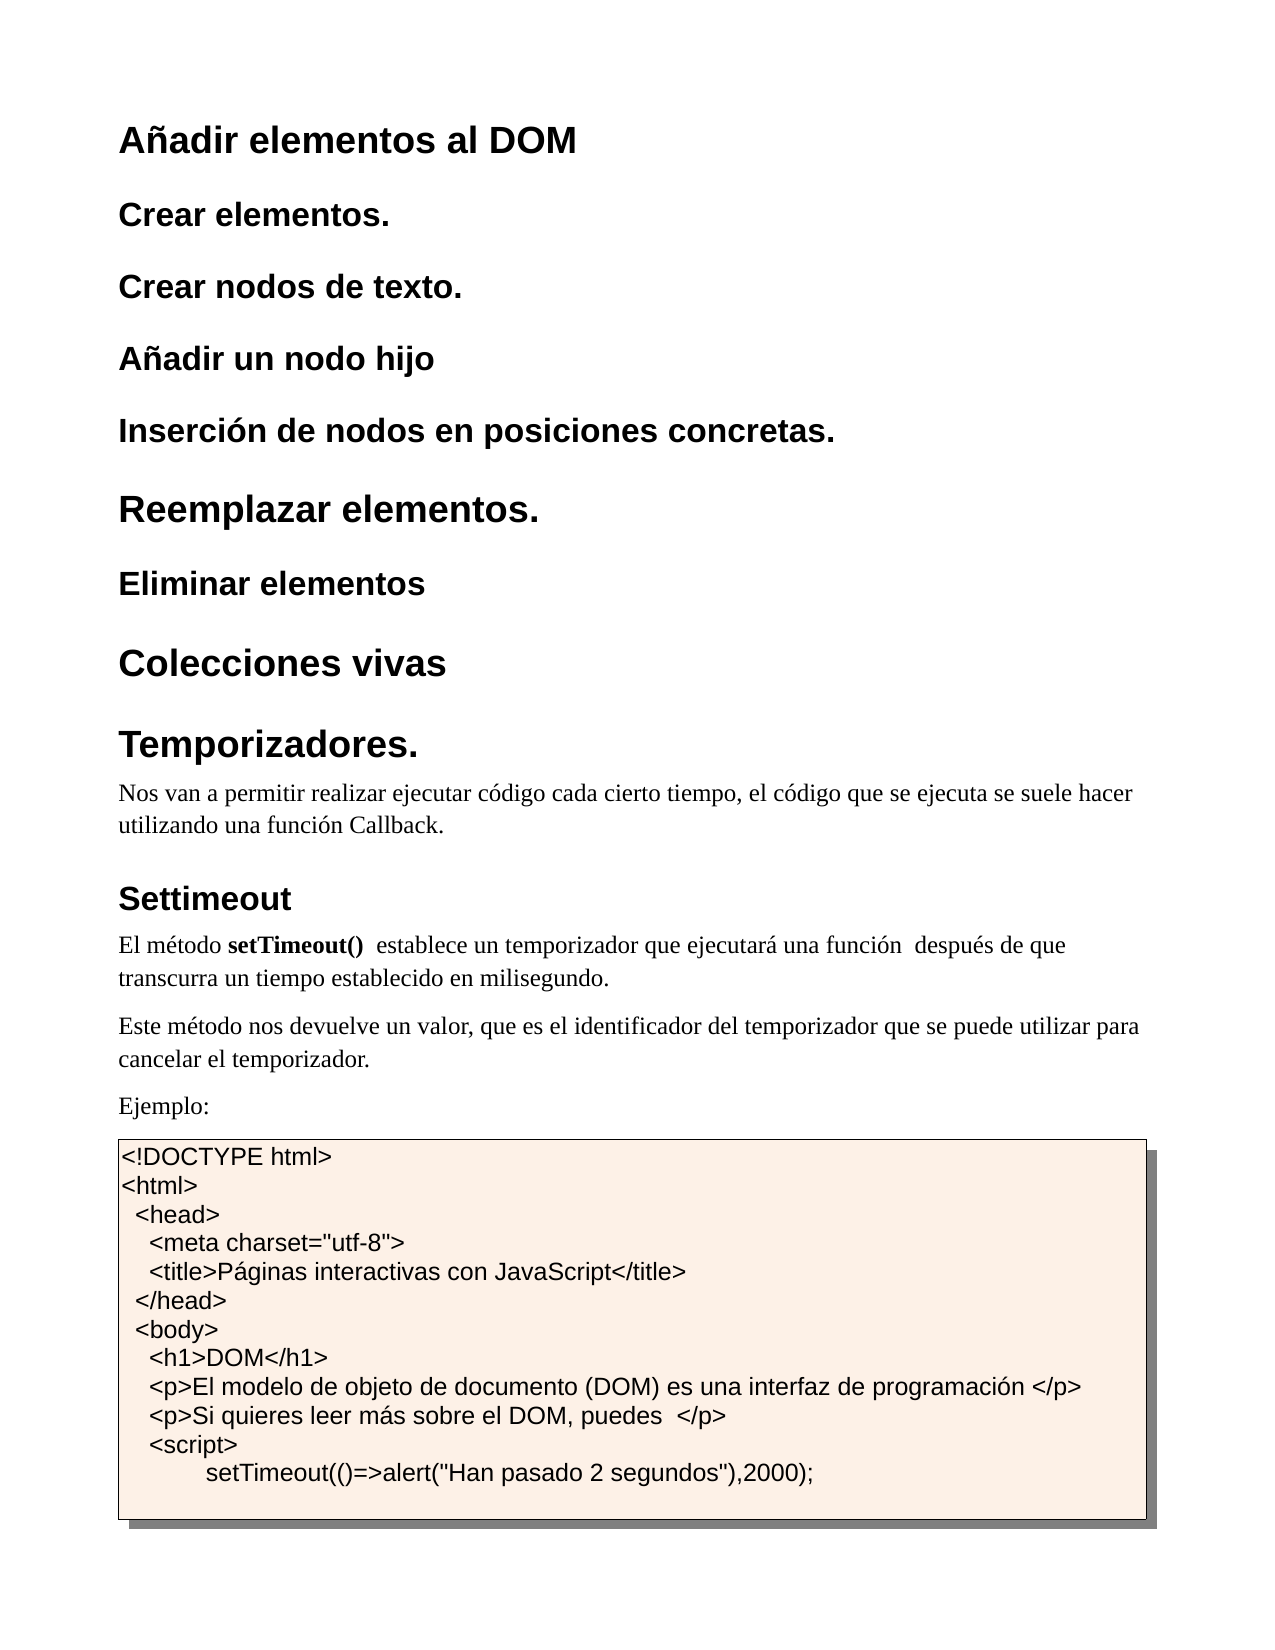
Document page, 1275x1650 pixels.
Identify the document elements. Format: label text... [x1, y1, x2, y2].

subtitle Temporizadores. [118, 721, 1157, 765]
subtitle Eliminar elementos [118, 564, 1157, 603]
subtitle Crear elementos. [118, 195, 1157, 234]
subtitle Reemplazar elementos. [118, 487, 1157, 531]
text <meta charset="utf-8"> [119, 1225, 1146, 1254]
subtitle Inserción de nodos en posiciones concretas. [118, 411, 1157, 450]
subtitle Añadir elementos al DOM [118, 118, 1157, 162]
subtitle Añadir un nodo hijo [118, 339, 1157, 378]
subtitle Settimeout [118, 879, 1157, 918]
text El método setTimeout() establece un temporizador que ejecutará una función después de que transcurra un tiempo establecido en milisegundo. [118, 930, 1157, 992]
text <script> [119, 1427, 1146, 1455]
text Ejemplo: [118, 1091, 1157, 1120]
text Este método nos devuelve un valor, que es el identificador del temporizador que se puede utilizar para cancelar el temporizador. [118, 1011, 1157, 1073]
text <title>Páginas interactivas con JavaScript</title> [119, 1254, 1146, 1283]
text <head> [119, 1197, 1146, 1225]
text <body> [119, 1312, 1146, 1340]
text </head> [119, 1283, 1146, 1312]
text <!DOCTYPE html> [119, 1140, 1146, 1168]
text <h1>DOM</h1> [119, 1340, 1146, 1369]
subtitle Crear nodos de texto. [118, 267, 1157, 306]
text Nos van a permitir realizar ejecutar código cada cierto tiempo, el código que se ejecuta se suele hacer utilizando una función Callback. [118, 778, 1157, 839]
text <p>Si quieres leer más sobre el DOM, puedes </p> [119, 1398, 1146, 1427]
text <html> [119, 1168, 1146, 1197]
subtitle Colecciones vivas [118, 640, 1157, 684]
text <p>El modelo de objeto de documento (DOM) es una interfaz de programación </p> [119, 1369, 1146, 1398]
text setTimeout(()=>alert("Han pasado 2 segundos"),2000); [119, 1455, 1146, 1484]
